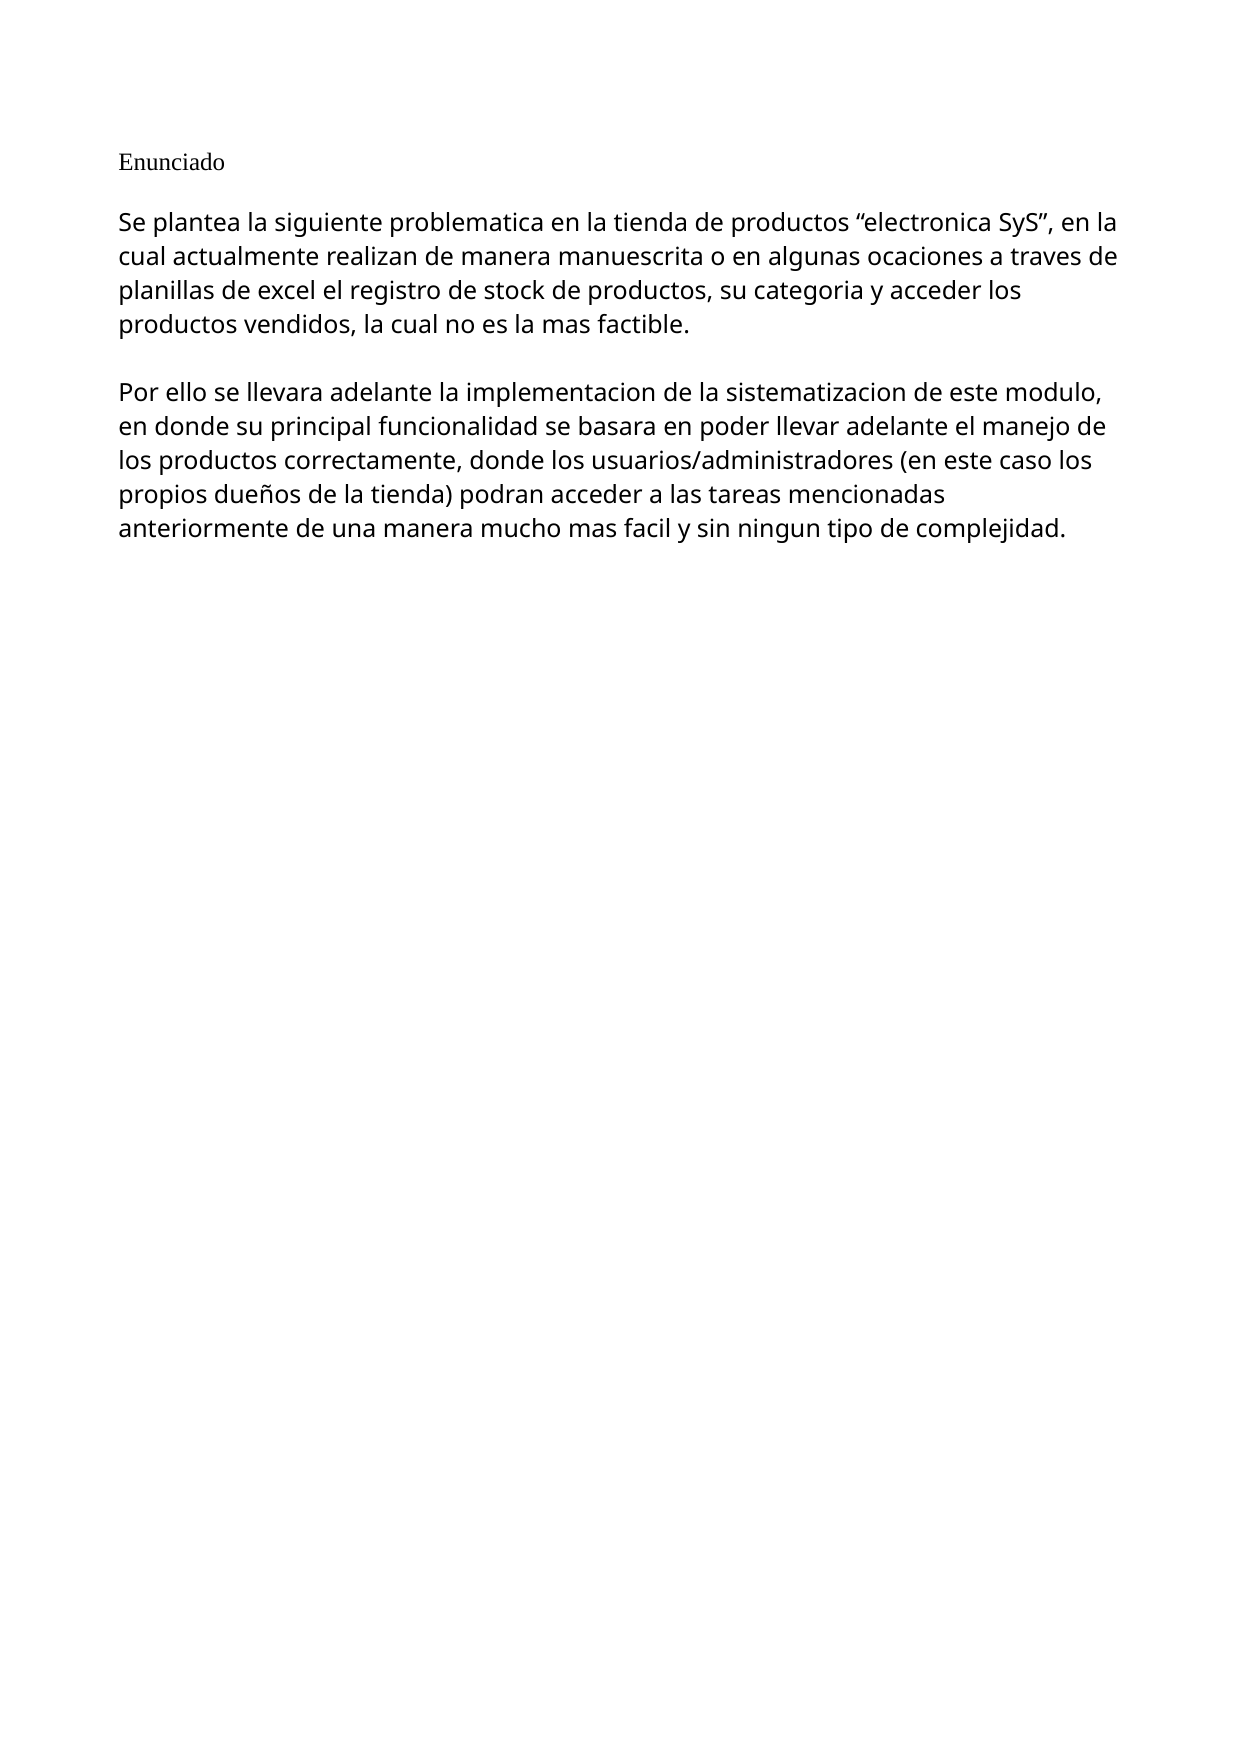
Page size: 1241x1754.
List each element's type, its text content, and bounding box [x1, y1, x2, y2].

text Enunciado [118, 147, 1122, 176]
text Por ello se llevara adelante la implementacion de la sistematizacion de este modulo, en donde su principal funcionalidad se basara en poder llevar adelante el manejo de los productos correctamente, donde los usuarios/administradores (en este caso los propios dueños de la tienda) podran acceder a las tareas mencionadas anteriormente de una manera mucho mas facil y sin ningun tipo de complejidad. [118, 375, 1122, 545]
text Se plantea la siguiente problematica en la tienda de productos “electronica SyS”, en la cual actualmente realizan de manera manuescrita o en algunas ocaciones a traves de planillas de excel el registro de stock de productos, su categoria y acceder los productos vendidos, la cual no es la mas factible. [118, 204, 1122, 341]
